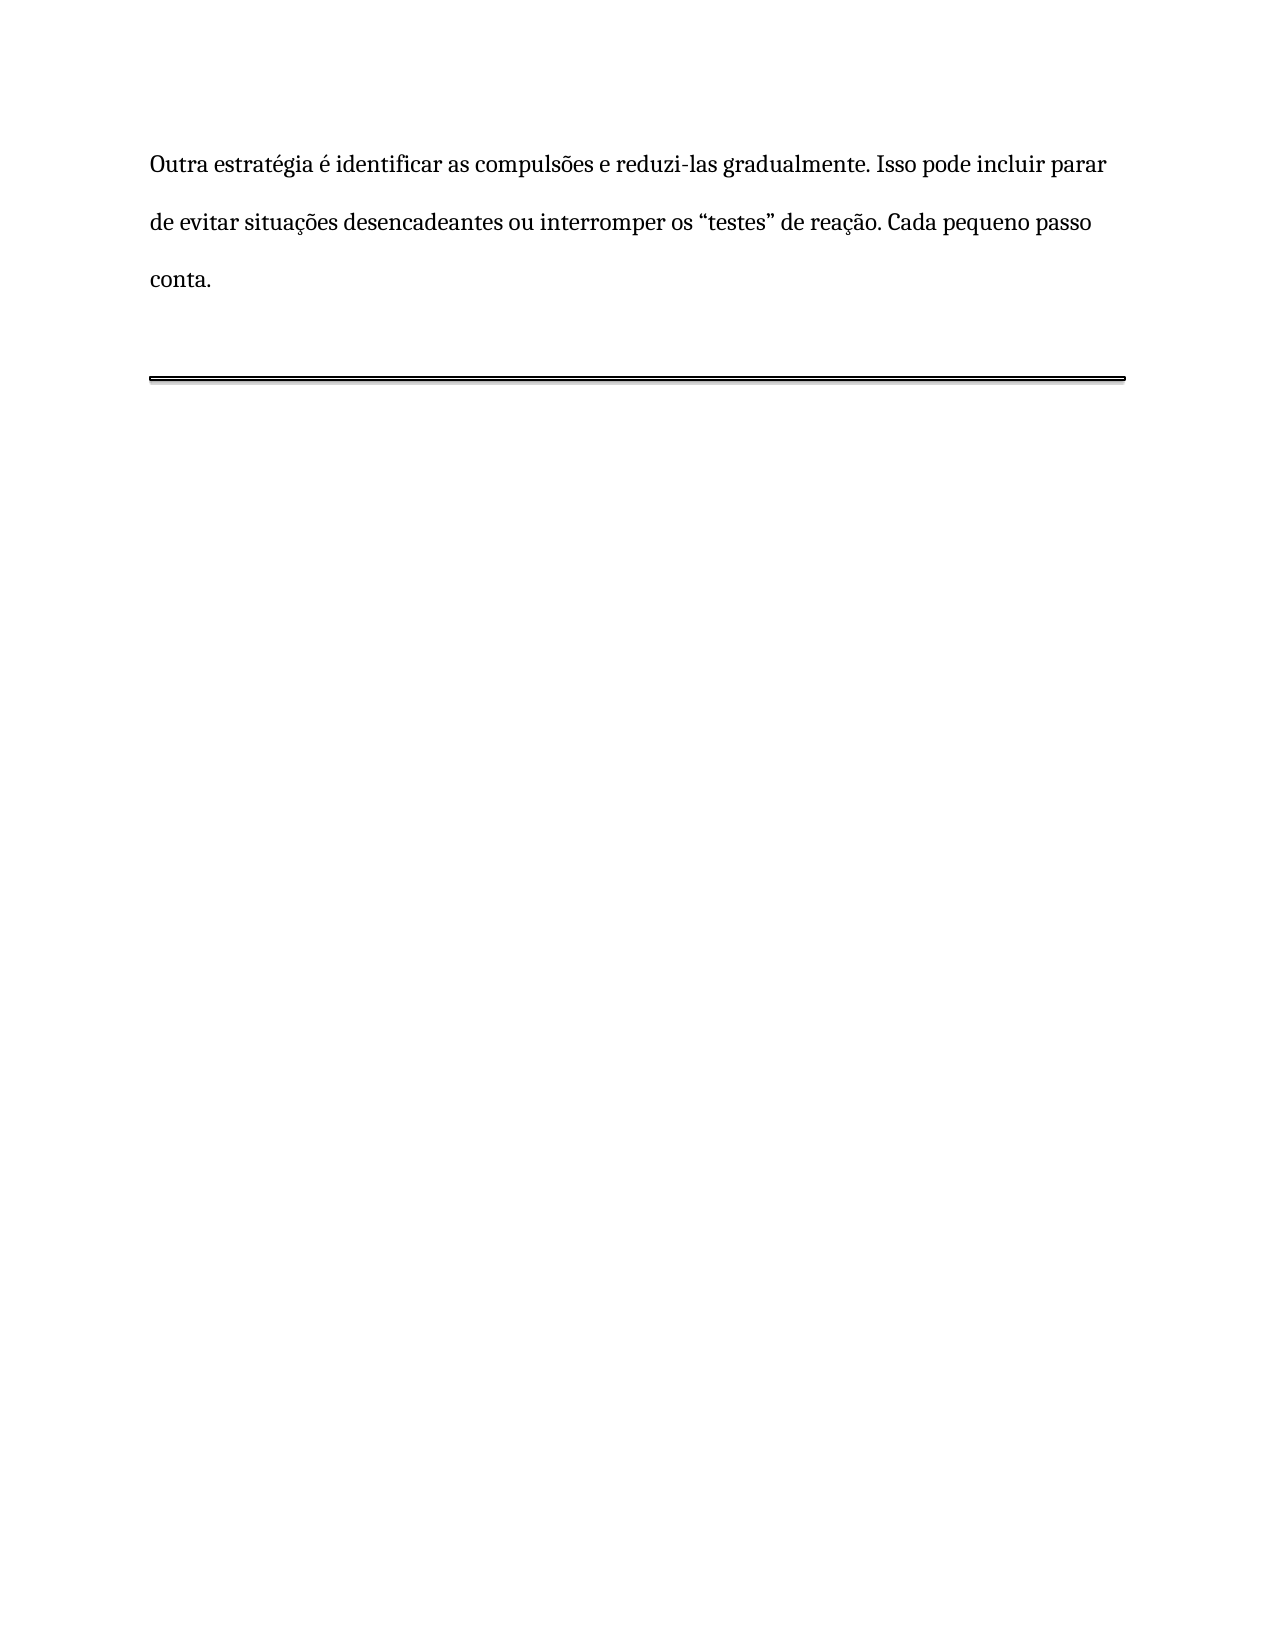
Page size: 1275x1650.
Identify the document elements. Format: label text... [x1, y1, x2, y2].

text Outra estratégia é identificar as compulsões e reduzi-las gradualmente. Isso pode incluir parar de evitar situações desencadeantes ou interromper os “testes” de reação. Cada pequeno passo conta. [150, 150, 1125, 294]
